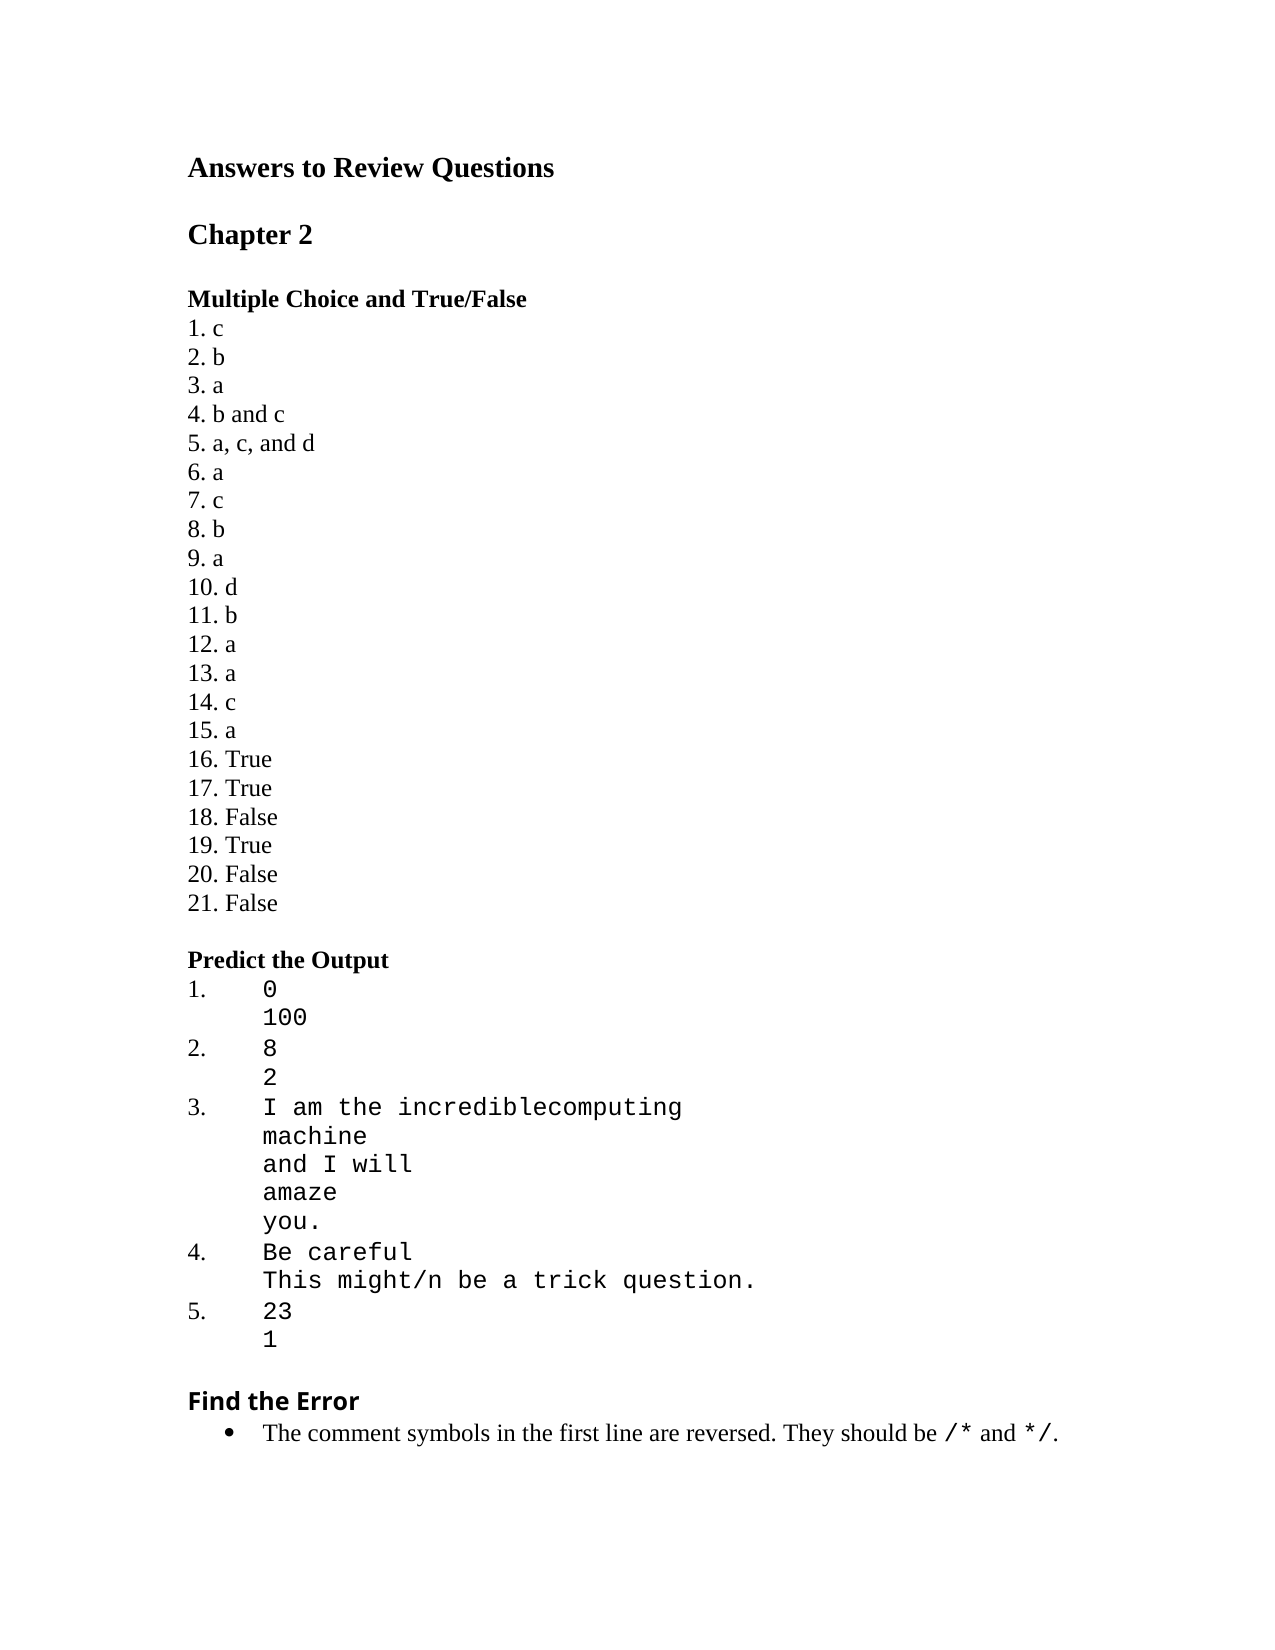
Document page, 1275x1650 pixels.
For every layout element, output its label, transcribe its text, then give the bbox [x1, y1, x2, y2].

text 7. c [187, 485, 1087, 514]
text 100 [262, 1005, 1087, 1033]
text 3. I am the incrediblecomputing [187, 1092, 1087, 1123]
text 9. a [187, 543, 1087, 572]
text 1. 0 [187, 974, 1087, 1005]
text 14. c [187, 687, 1087, 715]
text amaze [187, 1180, 1087, 1208]
text 15. a [187, 715, 1087, 744]
text 3. a [187, 370, 1087, 399]
list The comment symbols in the first line are reversed. They should be /* and */. [225, 1418, 1087, 1449]
text 18. False [187, 802, 1087, 830]
text Find the Error [187, 1384, 1087, 1418]
text This might/n be a trick question. [187, 1267, 1087, 1296]
text Answers to Review Questions [187, 150, 1087, 183]
text 16. True [187, 744, 1087, 773]
text 4. b and c [187, 399, 1087, 428]
text 2. b [187, 342, 1087, 370]
text 5. a, c, and d [187, 428, 1087, 457]
text and I will [187, 1152, 1087, 1180]
text Chapter 2 [187, 217, 1087, 251]
text 12. a [187, 629, 1087, 658]
text 2 [187, 1064, 1087, 1092]
text 1 [187, 1327, 1087, 1355]
text 5. 23 [187, 1296, 1087, 1327]
text 19. True [187, 830, 1087, 859]
text 21. False [187, 888, 1087, 917]
text 17. True [187, 773, 1087, 802]
text 11. b [187, 600, 1087, 629]
text 8. b [187, 514, 1087, 543]
text 20. False [187, 859, 1087, 888]
text 6. a [187, 457, 1087, 485]
text Predict the Output [187, 945, 1087, 974]
text 10. d [187, 572, 1087, 600]
text 4. Be careful [187, 1237, 1087, 1267]
text you. [187, 1208, 1087, 1237]
text 2. 8 [187, 1033, 1087, 1064]
text 13. a [187, 658, 1087, 687]
text 1. c [187, 313, 1087, 342]
text machine [187, 1123, 1087, 1152]
text Multiple Choice and True/False [187, 284, 1087, 313]
